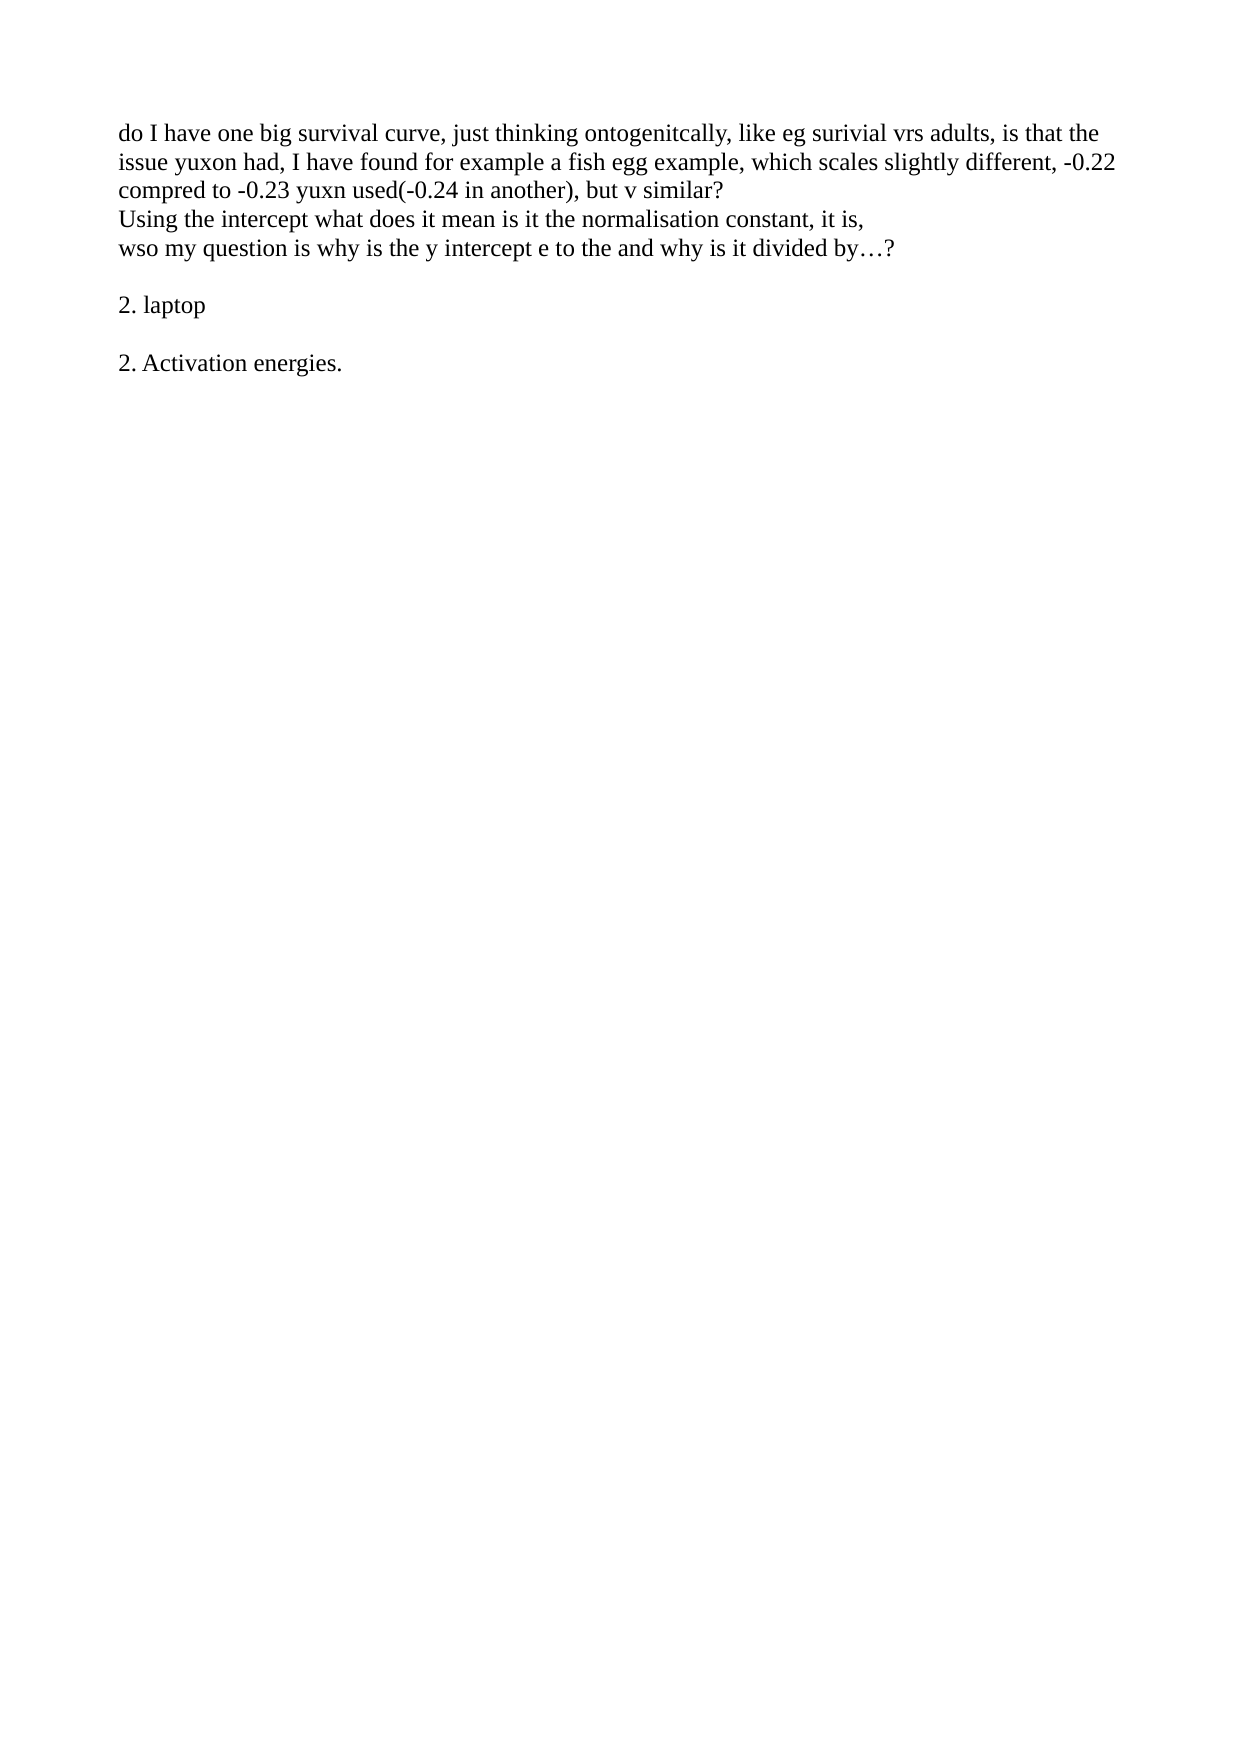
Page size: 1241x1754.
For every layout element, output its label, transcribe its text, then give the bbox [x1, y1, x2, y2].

text do I have one big survival curve, just thinking ontogenitcally, like eg surivial vrs adults, is that the issue yuxon had, I have found for example a fish egg example, which scales slightly different, -0.22 compred to -0.23 yuxn used(-0.24 in another), but v similar? [118, 118, 1122, 204]
text 2. Activation energies. [118, 348, 1122, 377]
text Using the intercept what does it mean is it the normalisation constant, it is, [118, 204, 1122, 233]
text 2. laptop [118, 291, 1122, 319]
text wso my question is why is the y intercept e to the and why is it divided by…? [118, 233, 1122, 262]
